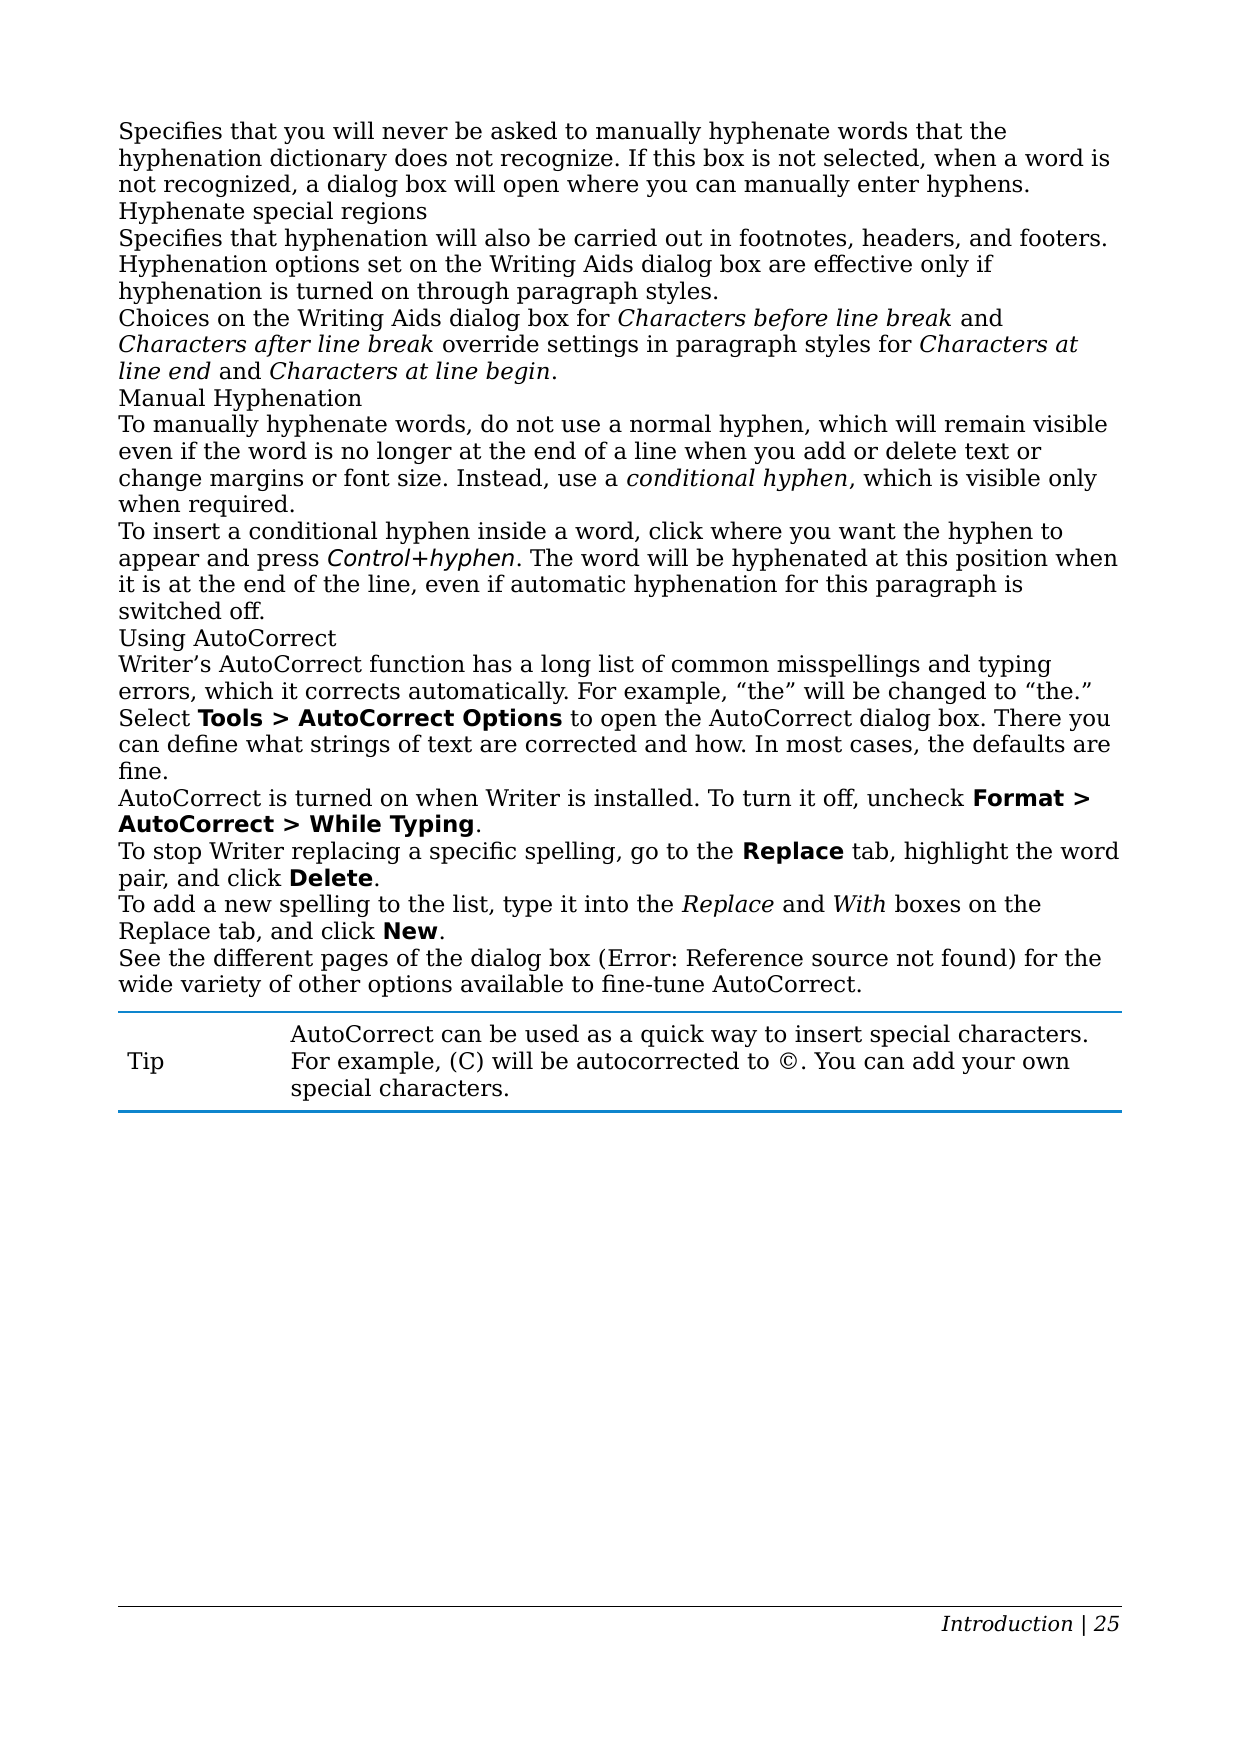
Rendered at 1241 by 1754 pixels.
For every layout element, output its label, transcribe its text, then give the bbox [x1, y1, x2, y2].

table_header AutoCorrect can be used as a quick way to insert special characters. For example, (C) will be autocorrected to ©. You can add your own special characters. [281, 1013, 1122, 1110]
table_header Tip [118, 1013, 281, 1110]
text Manual Hyphenation [118, 385, 1122, 411]
text Choices on the Writing Aids dialog box for Characters before line break and Characters after line break override settings in paragraph styles for Characters at line end and Characters at line begin. [118, 305, 1122, 385]
text Writer’s AutoCorrect function has a long list of common misspellings and typing errors, which it corrects automatically. For example, “the” will be changed to “the.” [118, 651, 1122, 705]
text Using AutoCorrect [118, 625, 1122, 651]
text AutoCorrect is turned on when Writer is installed. To turn it off, uncheck Format > AutoCorrect > While Typing. [118, 785, 1122, 838]
text Specifies that hyphenation will also be carried out in footnotes, headers, and footers. [118, 225, 1122, 251]
text See the different pages of the dialog box (Error: Reference source not found) for the wide variety of other options available to fine-tune AutoCorrect. [118, 945, 1122, 998]
text Select Tools > AutoCorrect Options to open the AutoCorrect dialog box. There you can define what strings of text are corrected and how. In most cases, the defaults are fine. [118, 705, 1122, 785]
text To stop Writer replacing a specific spelling, go to the Replace tab, highlight the word pair, and click Delete. [118, 838, 1122, 891]
text Hyphenation options set on the Writing Aids dialog box are effective only if hyphenation is turned on through paragraph styles. [118, 251, 1122, 305]
text Specifies that you will never be asked to manually hyphenate words that the hyphenation dictionary does not recognize. If this box is not selected, when a word is not recognized, a dialog box will open where you can manually enter hyphens. [118, 118, 1122, 198]
text To insert a conditional hyphen inside a word, click where you want the hyphen to appear and press Control+hyphen. The word will be hyphenated at this position when it is at the end of the line, even if automatic hyphenation for this paragraph is switched off. [118, 518, 1122, 625]
text To add a new spelling to the list, type it into the Replace and With boxes on the Replace tab, and click New. [118, 891, 1122, 945]
text To manually hyphenate words, do not use a normal hyphen, which will remain visible even if the word is no longer at the end of a line when you add or delete text or change margins or font size. Instead, use a conditional hyphen, which is visible only when required. [118, 411, 1122, 518]
text Hyphenate special regions [118, 198, 1122, 225]
